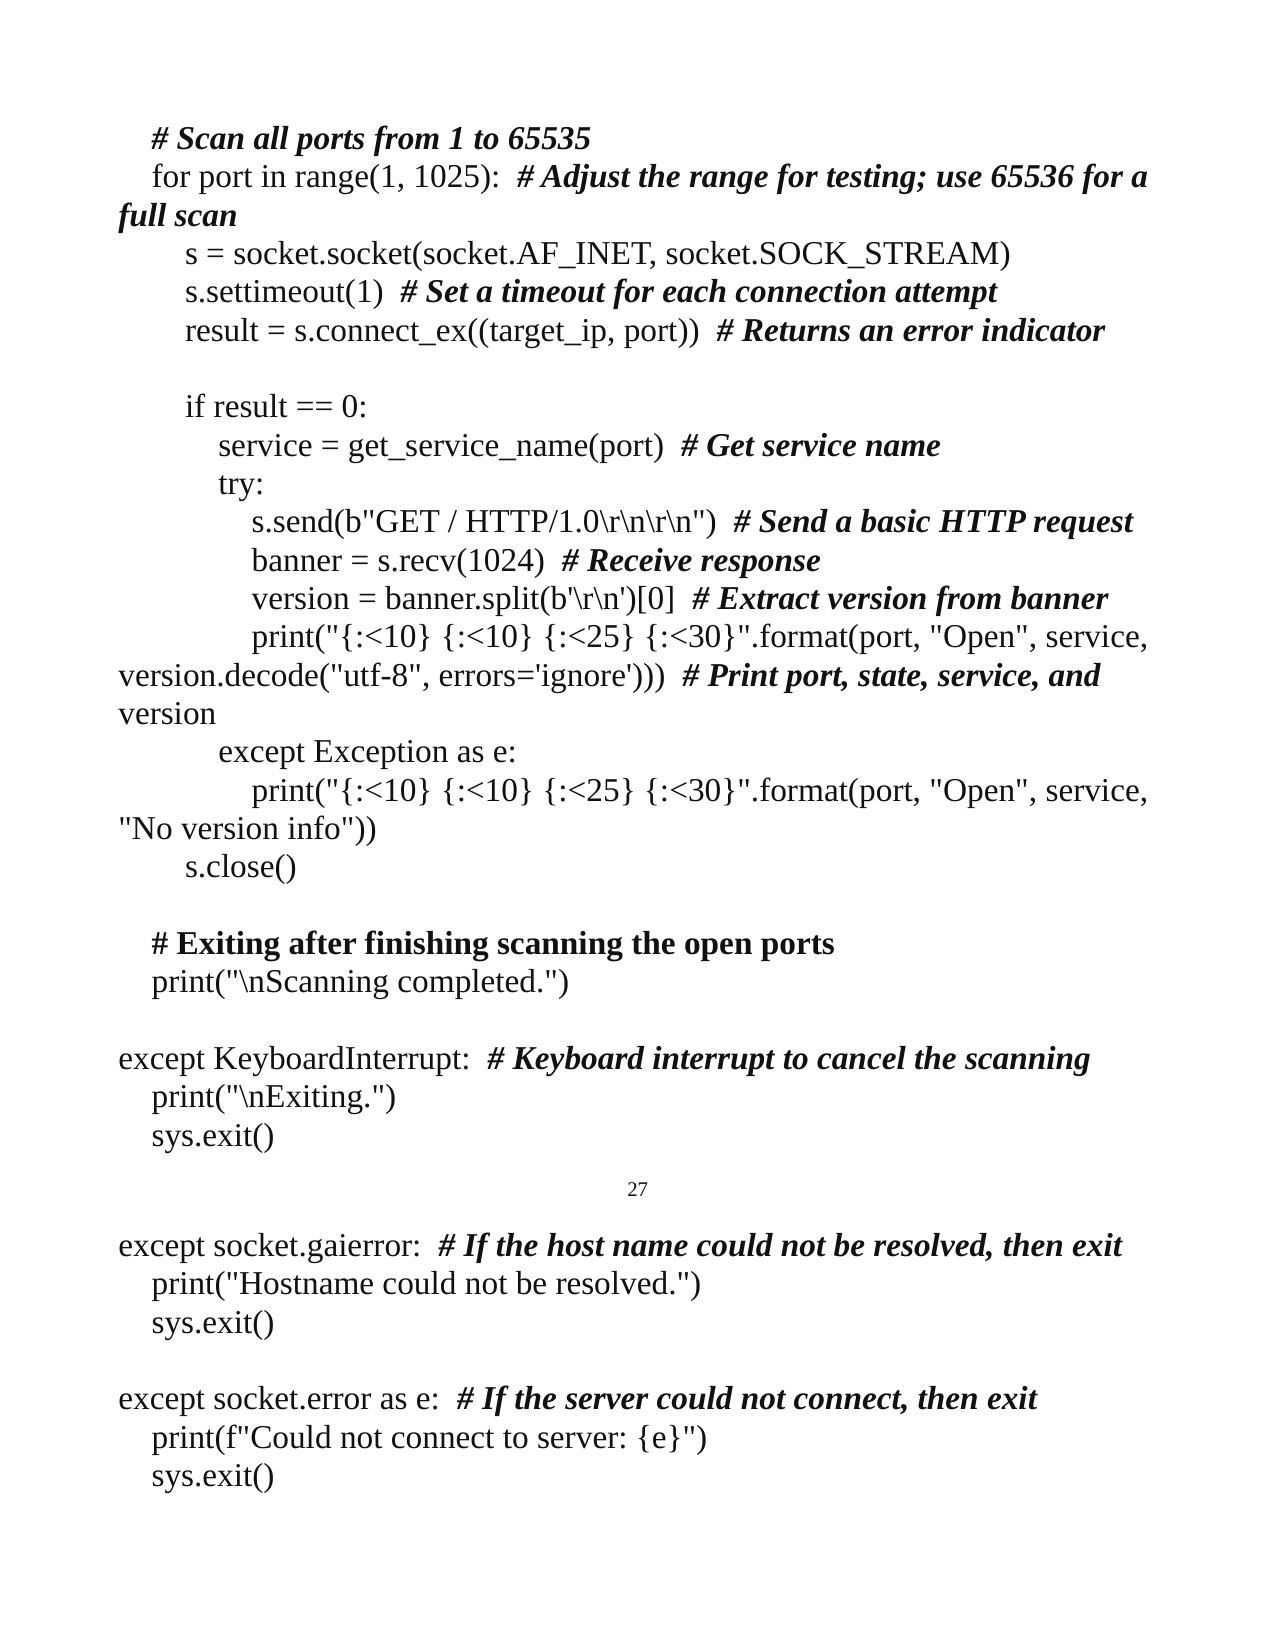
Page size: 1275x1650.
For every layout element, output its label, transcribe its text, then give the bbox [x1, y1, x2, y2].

text version = banner.split(b'\r\n')[0] # Extract version from banner [118, 578, 1157, 616]
text try: [118, 463, 1157, 501]
text except socket.gaierror: # If the host name could not be resolved, then exit [118, 1225, 1157, 1264]
text result = s.connect_ex((target_ip, port)) # Returns an error indicator [118, 310, 1157, 348]
text banner = s.recv(1024) # Receive response [118, 540, 1157, 578]
text s.send(b"GET / HTTP/1.0\r\n\r\n") # Send a basic HTTP request [118, 501, 1157, 540]
text print("{:<10} {:<10} {:<25} {:<30}".format(port, "Open", service, "No version info")) [118, 770, 1157, 846]
text except socket.error as e: # If the server could not connect, then exit [118, 1379, 1157, 1417]
text # Exiting after finishing scanning the open ports [118, 923, 1157, 961]
text print("{:<10} {:<10} {:<25} {:<30}".format(port, "Open", service, version.decode("utf-8", errors='ignore'))) # Print port, state, service, and version [118, 616, 1157, 731]
text except KeyboardInterrupt: # Keyboard interrupt to cancel the scanning [118, 1038, 1157, 1076]
text for port in range(1, 1025): # Adjust the range for testing; use 65536 for a full scan [118, 156, 1157, 233]
text print("\nScanning completed.") [118, 961, 1157, 1000]
text s.close() [118, 846, 1157, 885]
text service = get_service_name(port) # Get service name [118, 425, 1157, 463]
text sys.exit() [118, 1115, 1157, 1153]
text 27 [118, 1177, 1157, 1201]
text sys.exit() [118, 1455, 1157, 1494]
text s.settimeout(1) # Set a timeout for each connection attempt [118, 271, 1157, 310]
text if result == 0: [118, 386, 1157, 425]
text # Scan all ports from 1 to 65535 [118, 118, 1157, 156]
text s = socket.socket(socket.AF_INET, socket.SOCK_STREAM) [118, 233, 1157, 271]
text sys.exit() [118, 1302, 1157, 1340]
text print("Hostname could not be resolved.") [118, 1264, 1157, 1302]
text print(f"Could not connect to server: {e}") [118, 1417, 1157, 1455]
text print("\nExiting.") [118, 1076, 1157, 1115]
text except Exception as e: [118, 731, 1157, 770]
